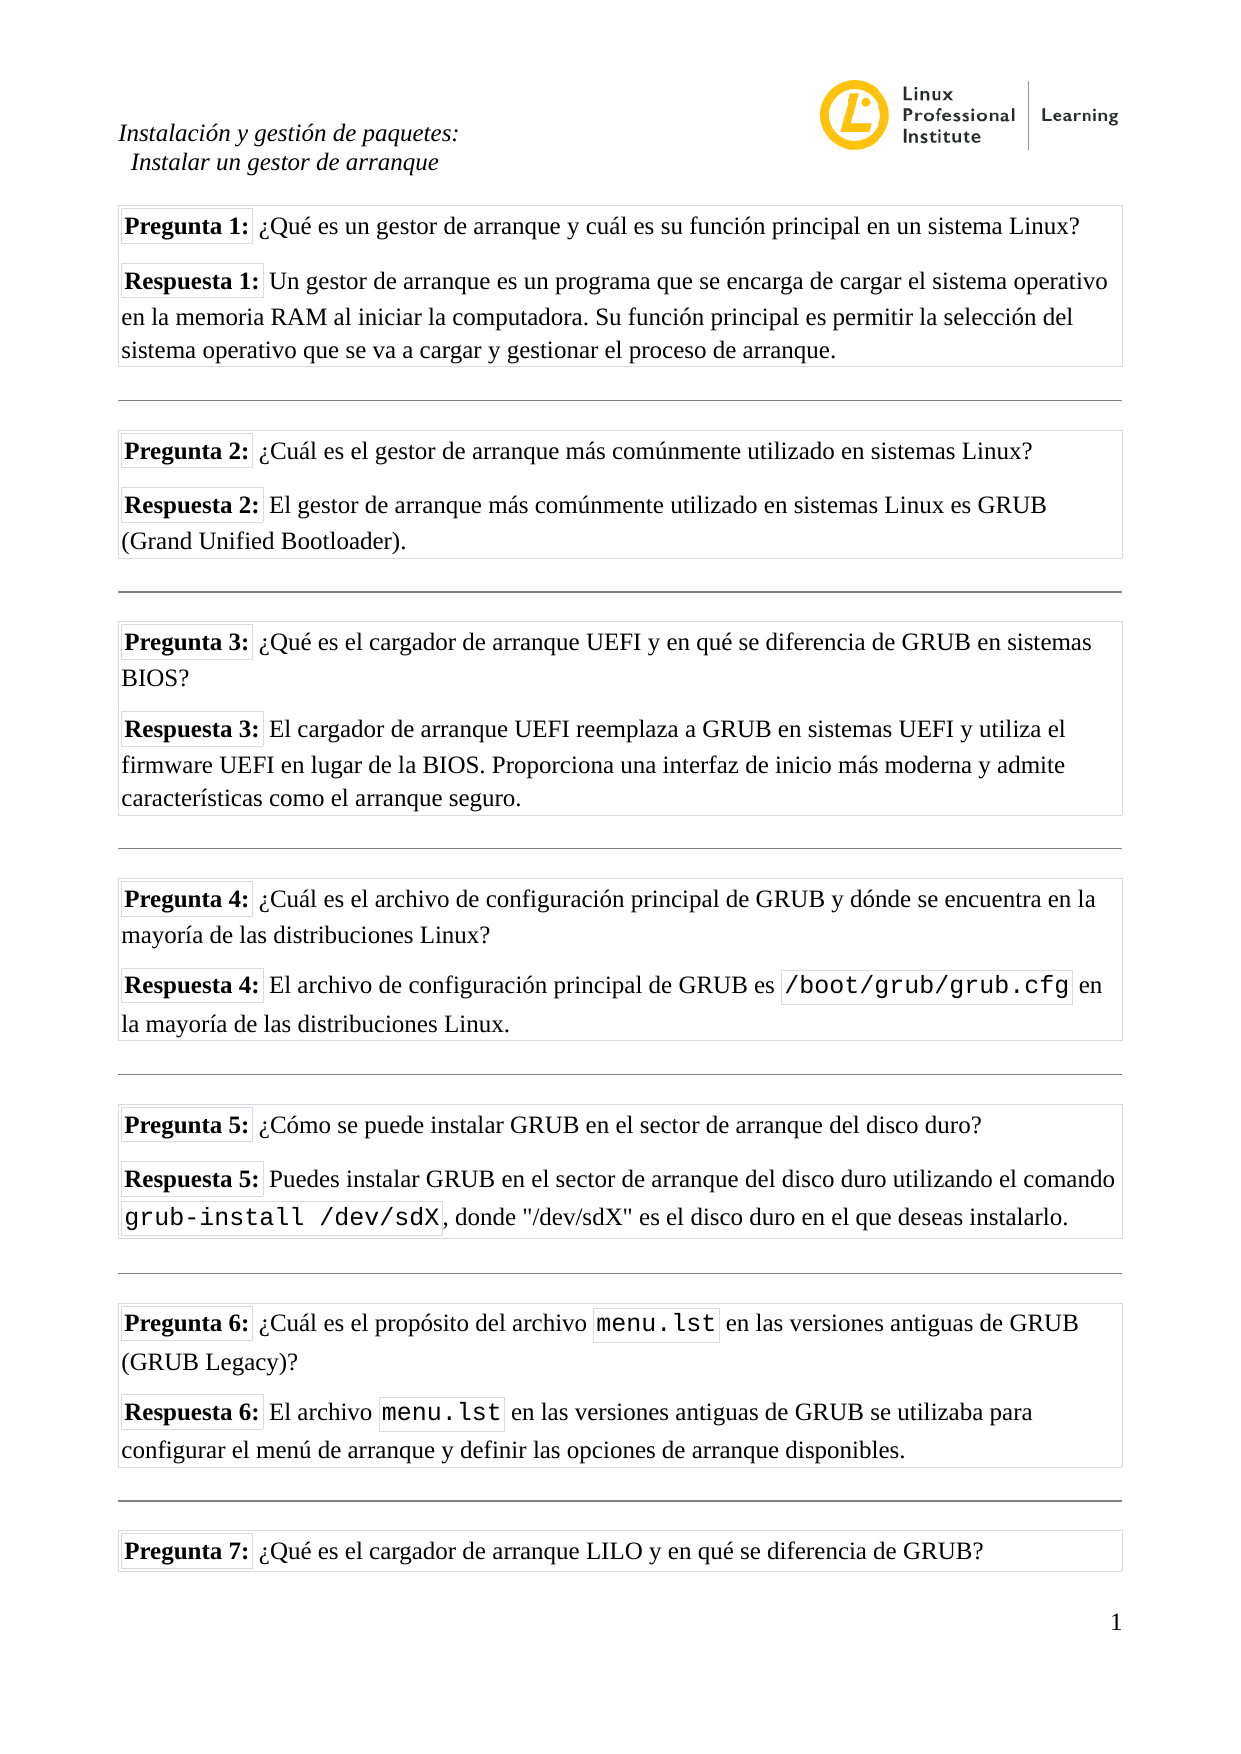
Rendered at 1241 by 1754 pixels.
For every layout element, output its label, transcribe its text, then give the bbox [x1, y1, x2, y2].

text Pregunta 3: ¿Qué es el cargador de arranque UEFI y en qué se diferencia de GRUB en sistemas BIOS? [119, 622, 1122, 692]
text Respuesta 5: Puedes instalar GRUB en el sector de arranque del disco duro utilizando el comando grub-install /dev/sdX, donde "/dev/sdX" es el disco duro en el que deseas instalarlo. [119, 1158, 1122, 1238]
text Pregunta 4: ¿Cuál es el archivo de configuración principal de GRUB y dónde se encuentra en la mayoría de las distribuciones Linux? [119, 879, 1122, 949]
text Respuesta 3: El cargador de arranque UEFI reemplaza a GRUB en sistemas UEFI y utiliza el firmware UEFI en lugar de la BIOS. Proporciona una interfaz de inicio más moderna y admite características como el arranque seguro. [119, 708, 1122, 815]
picture [819, 79, 1119, 151]
text Pregunta 7: ¿Qué es el cargador de arranque LILO y en qué se diferencia de GRUB? [119, 1531, 1122, 1571]
text Respuesta 2: El gestor de arranque más comúnmente utilizado en sistemas Linux es GRUB (Grand Unified Bootloader). [119, 484, 1122, 558]
text Respuesta 4: El archivo de configuración principal de GRUB es /boot/grub/grub.cfg en la mayoría de las distribuciones Linux. [119, 964, 1122, 1040]
text Pregunta 1: ¿Qué es un gestor de arranque y cuál es su función principal en un sistema Linux? [119, 206, 1122, 243]
text Pregunta 6: ¿Cuál es el propósito del archivo menu.lst en las versiones antiguas de GRUB (GRUB Legacy)? [119, 1304, 1122, 1375]
text Respuesta 1: Un gestor de arranque es un programa que se encarga de cargar el sistema operativo en la memoria RAM al iniciar la computadora. Su función principal es permitir la selección del sistema operativo que se va a cargar y gestionar el proceso de arranque. [119, 260, 1122, 366]
text Pregunta 2: ¿Cuál es el gestor de arranque más comúnmente utilizado en sistemas Linux? [119, 431, 1122, 467]
text Respuesta 6: El archivo menu.lst en las versiones antiguas de GRUB se utilizaba para configurar el menú de arranque y definir las opciones de arranque disponibles. [119, 1391, 1122, 1467]
text Pregunta 5: ¿Cómo se puede instalar GRUB en el sector de arranque del disco duro? [119, 1105, 1122, 1141]
